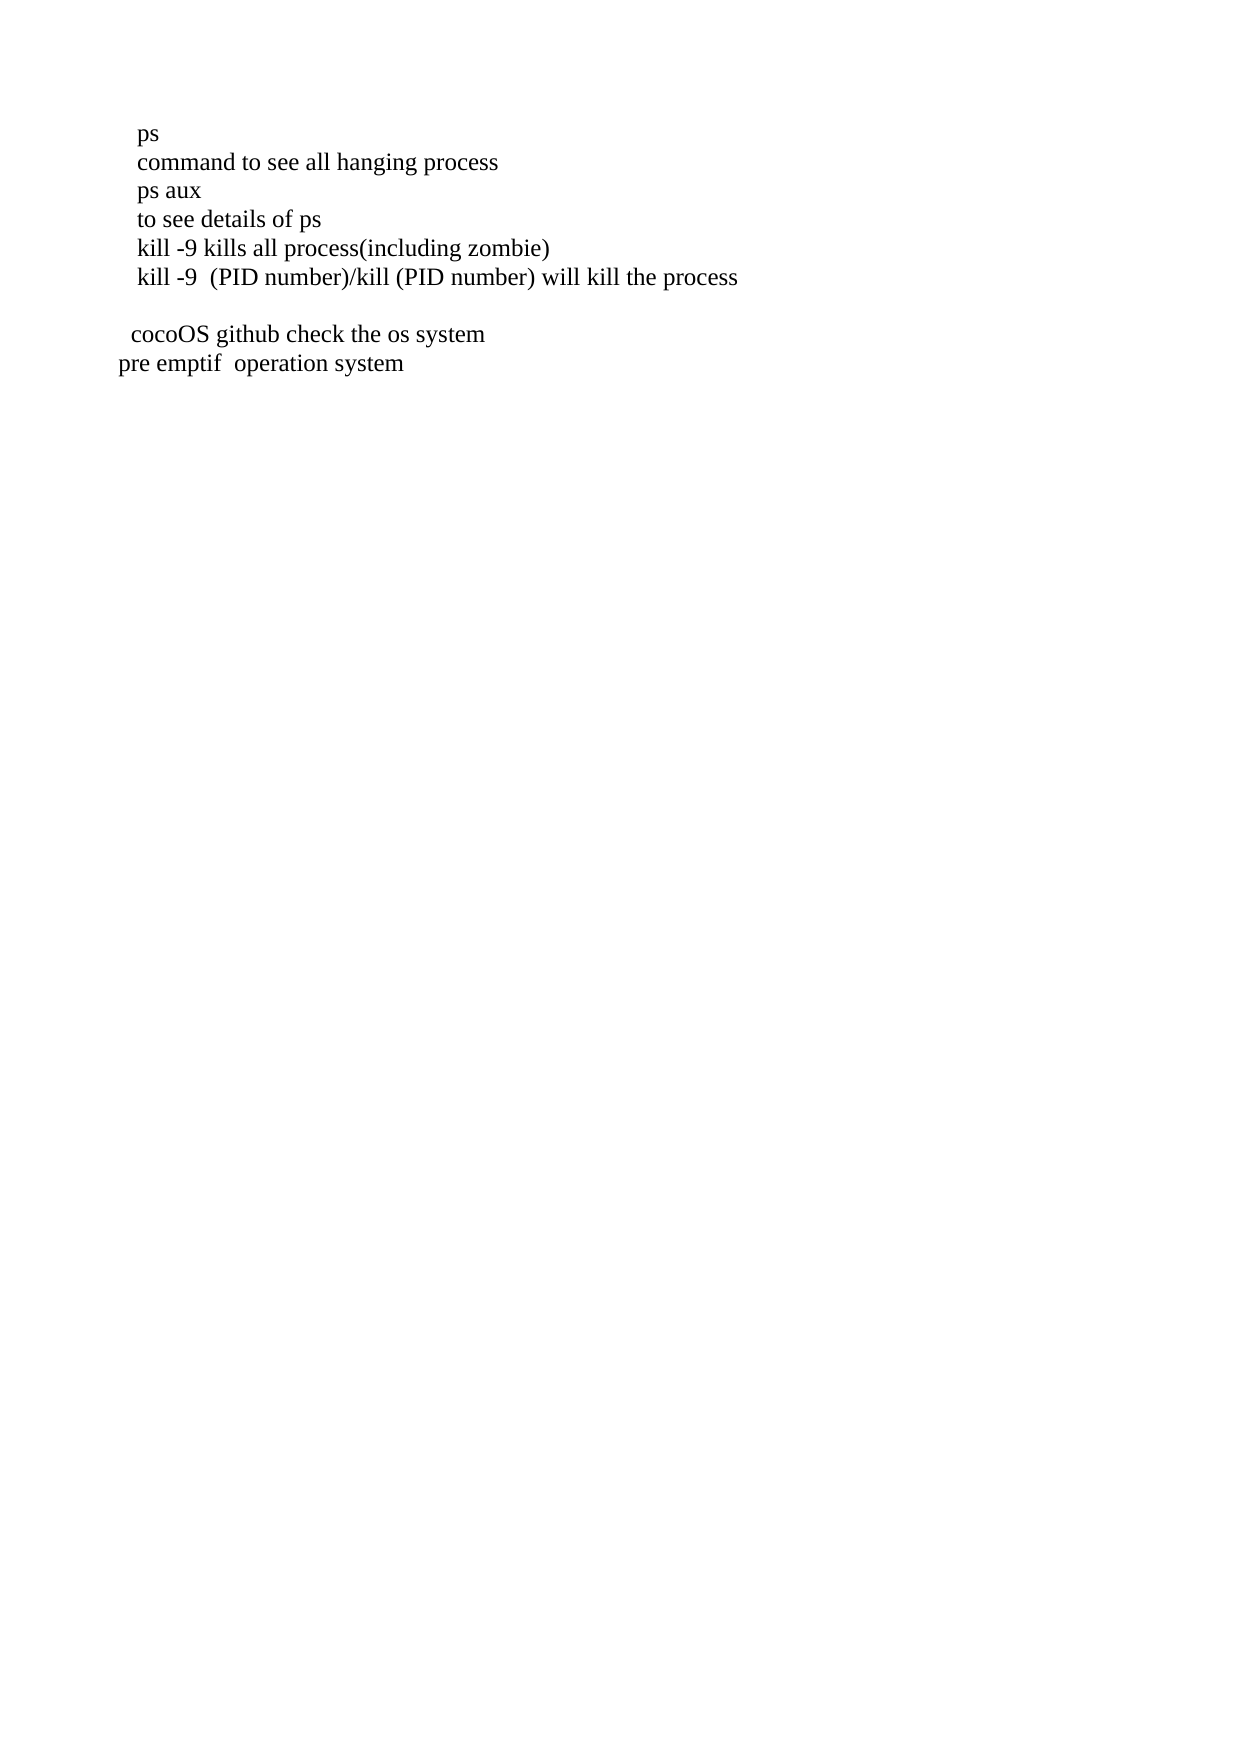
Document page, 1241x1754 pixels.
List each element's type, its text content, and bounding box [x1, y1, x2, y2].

text kill -9 (PID number)/kill (PID number) will kill the process [118, 262, 1122, 291]
text ps [118, 118, 1122, 147]
text kill -9 kills all process(including zombie) [118, 233, 1122, 262]
text cocoOS github check the os system [118, 319, 1122, 348]
text command to see all hanging process [118, 147, 1122, 176]
text ps aux [118, 176, 1122, 204]
text to see details of ps [118, 204, 1122, 233]
text pre emptif operation system [118, 348, 1122, 377]
